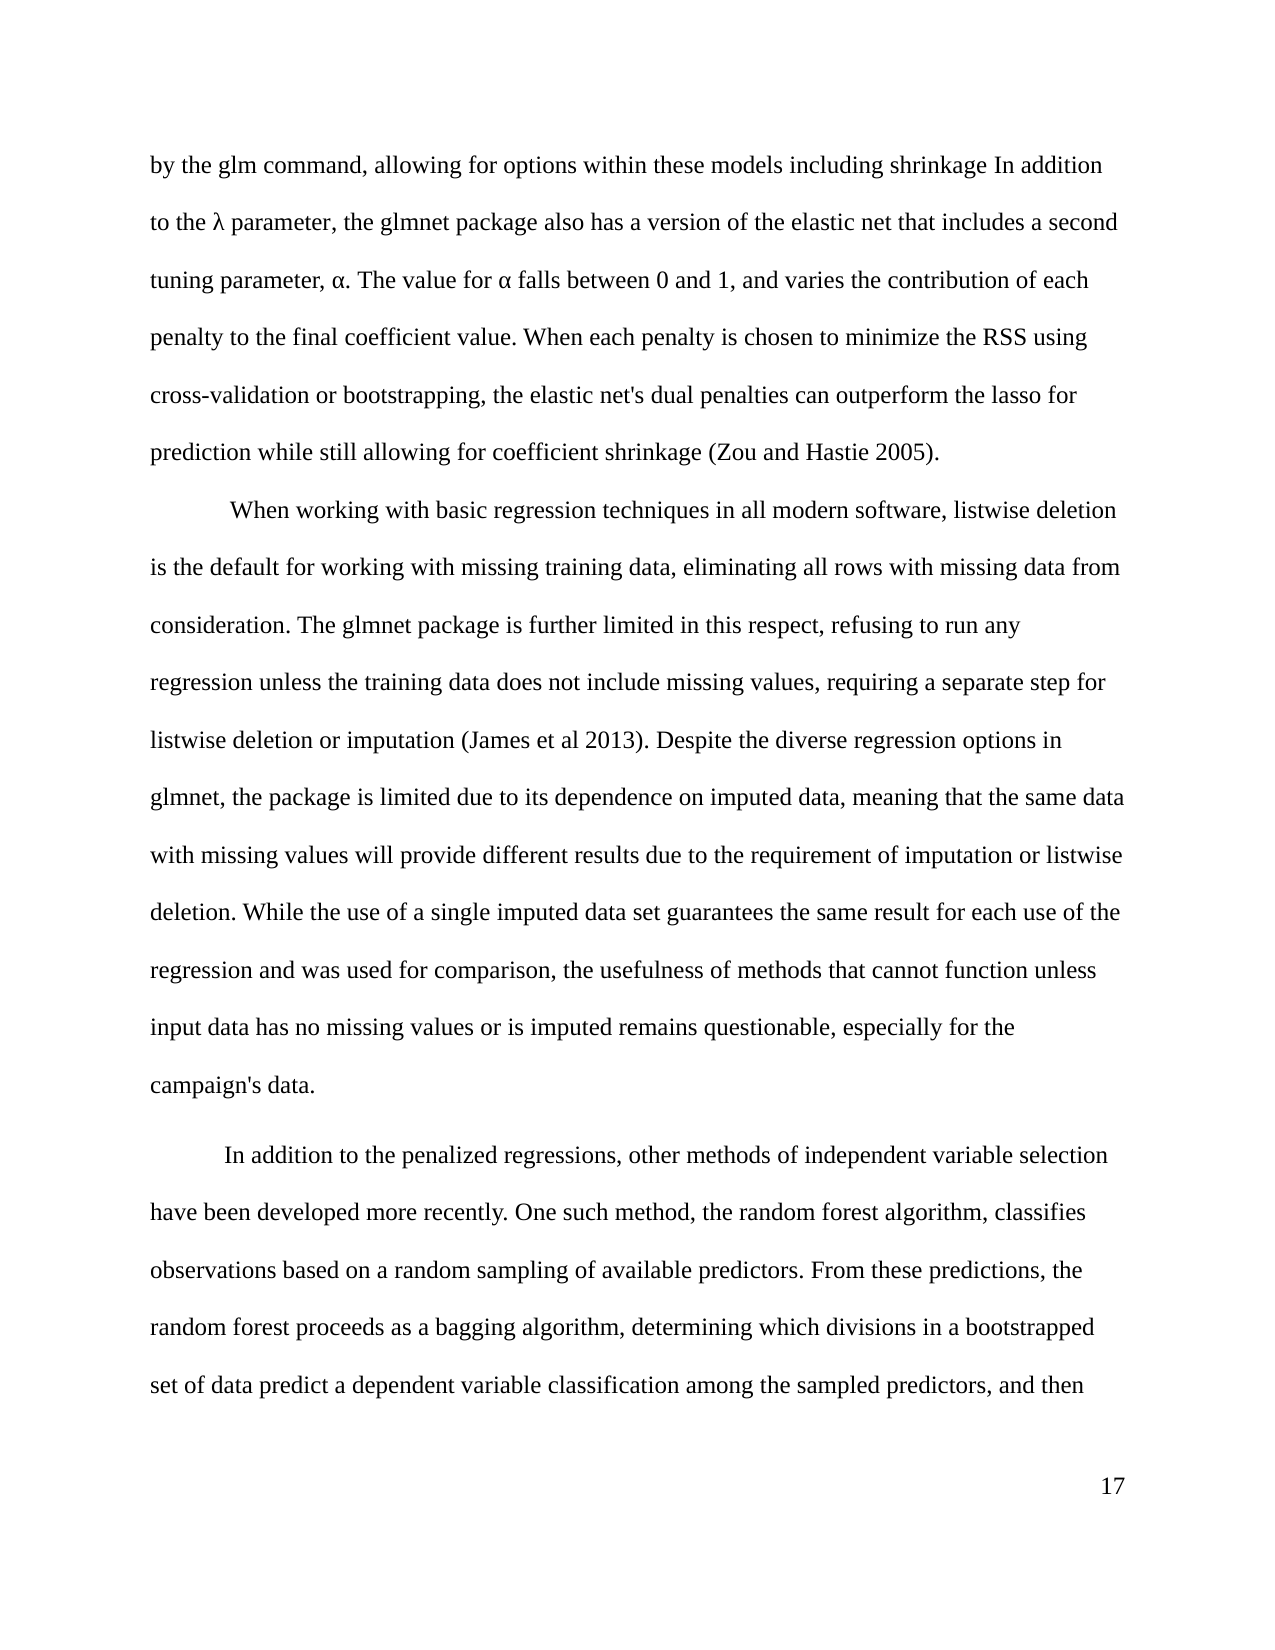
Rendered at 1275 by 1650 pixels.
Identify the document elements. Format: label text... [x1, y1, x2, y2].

text by the glm command, allowing for options within these models including shrinkage In addition to the λ parameter, the glmnet package also has a version of the elastic net that includes a second tuning parameter, α. The value for α falls between 0 and 1, and varies the contribution of each penalty to the final coefficient value. When each penalty is chosen to minimize the RSS using cross-validation or bootstrapping, the elastic net's dual penalties can outperform the lasso for prediction while still allowing for coefficient shrinkage (Zou and Hastie 2005). [150, 150, 1125, 466]
text When working with basic regression techniques in all modern software, listwise deletion is the default for working with missing training data, eliminating all rows with missing data from consideration. The glmnet package is further limited in this respect, refusing to run any regression unless the training data does not include missing values, requiring a separate step for listwise deletion or imputation (James et al 2013). Despite the diverse regression options in glmnet, the package is limited due to its dependence on imputed data, meaning that the same data with missing values will provide different results due to the requirement of imputation or listwise deletion. While the use of a single imputed data set guarantees the same result for each use of the regression and was used for comparison, the usefulness of methods that cannot function unless input data has no missing values or is imputed remains questionable, especially for the campaign's data. [150, 495, 1125, 1099]
text In addition to the penalized regressions, other methods of independent variable selection have been developed more recently. One such method, the random forest algorithm, classifies observations based on a random sampling of available predictors. From these predictions, the random forest proceeds as a bagging algorithm, determining which divisions in a bootstrapped set of data predict a dependent variable classification among the sampled predictors, and then [150, 1140, 1125, 1399]
